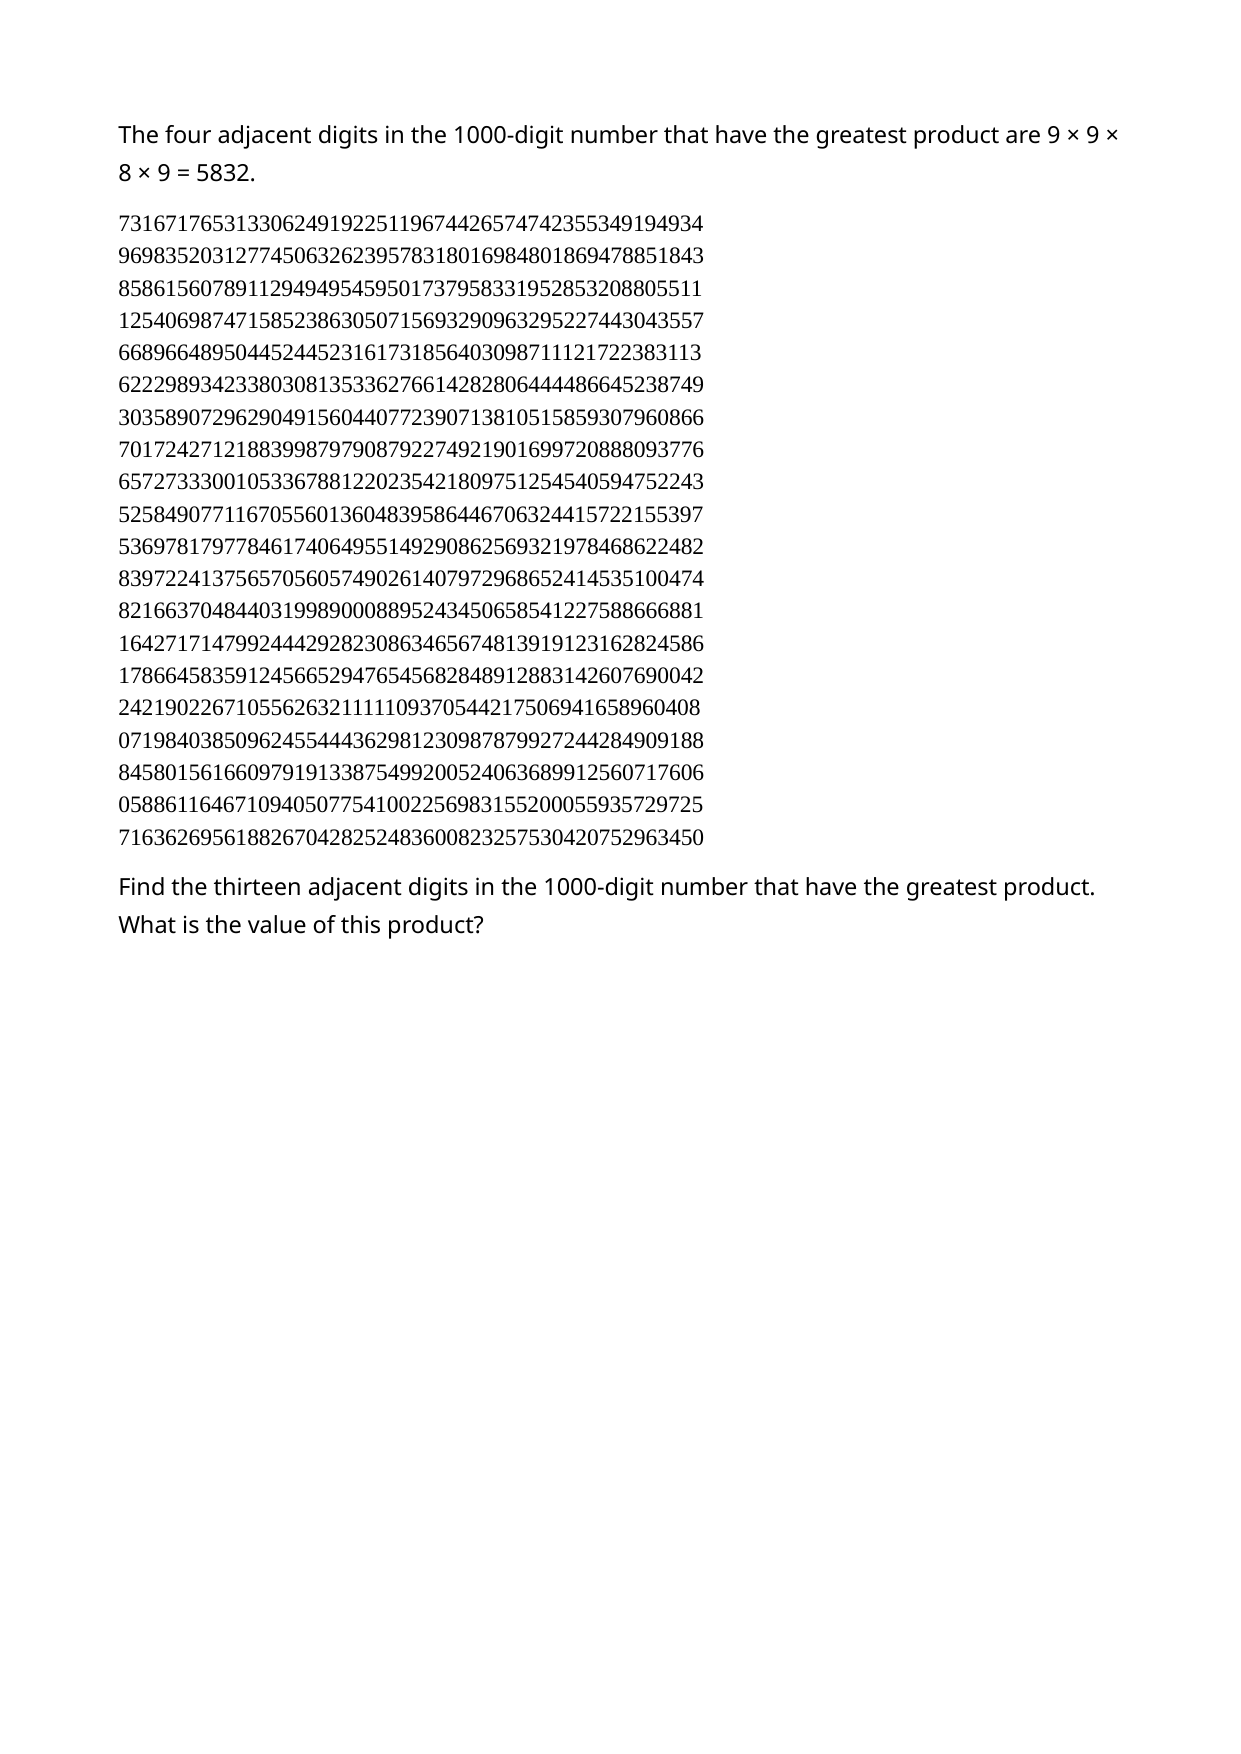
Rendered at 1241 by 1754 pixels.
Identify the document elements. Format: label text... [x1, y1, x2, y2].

text The four adjacent digits in the 1000-digit number that have the greatest product are 9 × 9 × 8 × 9 = 5832. [118, 118, 1122, 188]
text Find the thirteen adjacent digits in the 1000-digit number that have the greatest product. What is the value of this product? [118, 870, 1122, 940]
text 73167176531330624919225119674426574742355349194934 96983520312774506326239578318016984801869478851843 85861560789112949495459501737958331952853208805511 12540698747158523863050715693290963295227443043557 66896648950445244523161731856403098711121722383113 62229893423380308135336276614282806444486645238749 30358907296290491560440772390713810515859307960866 70172427121883998797908792274921901699720888093776 65727333001053367881220235421809751254540594752243 52584907711670556013604839586446706324415722155397 53697817977846174064955149290862569321978468622482 83972241375657056057490261407972968652414535100474 82166370484403199890008895243450658541227588666881 16427171479924442928230863465674813919123162824586 17866458359124566529476545682848912883142607690042 24219022671055626321111109370544217506941658960408 07198403850962455444362981230987879927244284909188 84580156166097919133875499200524063689912560717606 05886116467109405077541002256983155200055935729725 71636269561882670428252483600823257530420752963450 [118, 209, 1122, 850]
